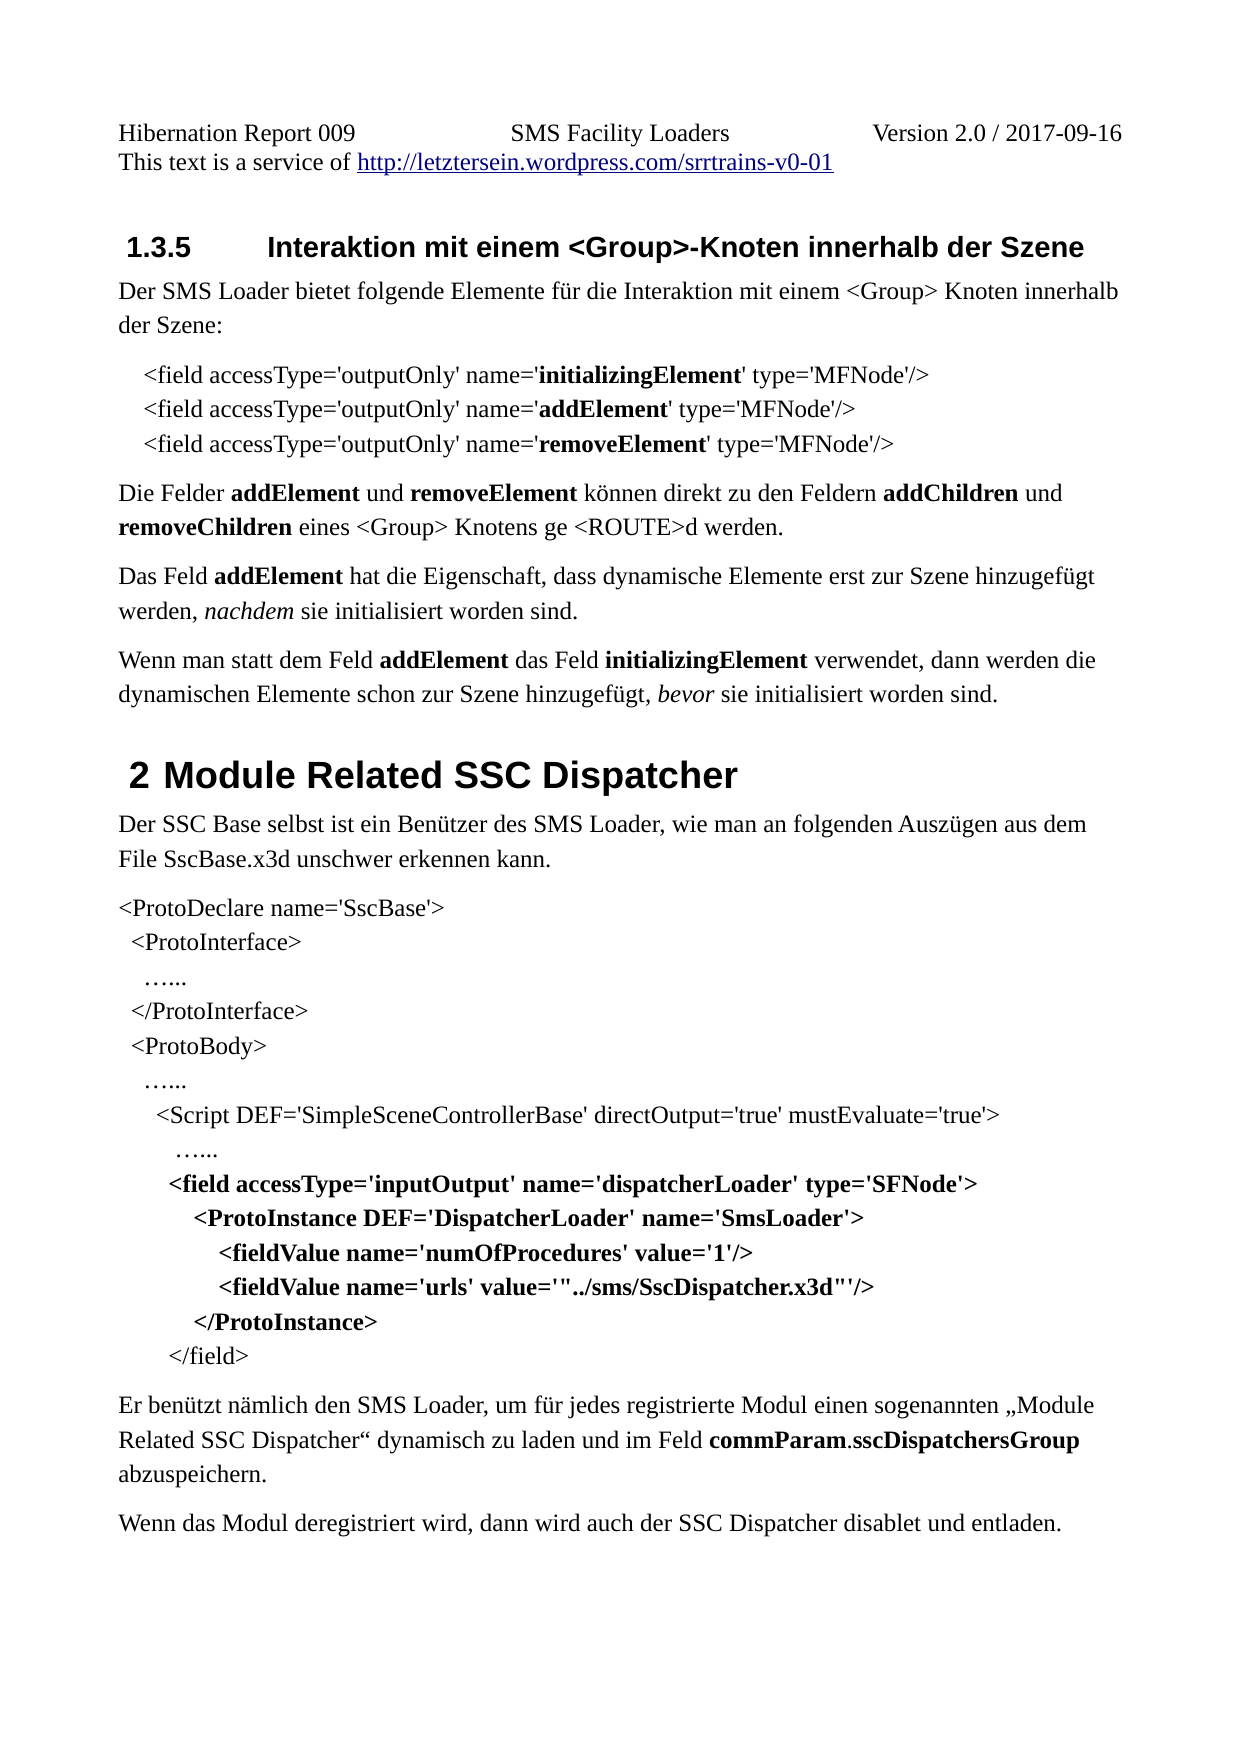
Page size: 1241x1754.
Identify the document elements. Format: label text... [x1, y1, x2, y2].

subtitle Interaktion mit einem <Group>-Knoten innerhalb der Szene [118, 230, 1122, 264]
text Der SMS Loader bietet folgende Elemente für die Interaktion mit einem <Group> Knoten innerhalb der Szene: [118, 276, 1122, 339]
text Wenn das Modul deregistriert wird, dann wird auch der SSC Dispatcher disablet und entladen. [118, 1508, 1122, 1537]
text <field accessType='outputOnly' name='initializingElement' type='MFNode'/> <field accessType='outputOnly' name='addElement' type='MFNode'/> <field accessType='outputOnly' name='removeElement' type='MFNode'/> [118, 360, 1122, 457]
text Das Feld addElement hat die Eigenschaft, dass dynamische Elemente erst zur Szene hinzugefügt werden, nachdem sie initialisiert worden sind. [118, 561, 1122, 624]
text Wenn man statt dem Feld addElement das Feld initializingElement verwendet, dann werden die dynamischen Elemente schon zur Szene hinzugefügt, bevor sie initialisiert worden sind. [118, 645, 1122, 708]
text Die Felder addElement und removeElement können direkt zu den Feldern addChildren und removeChildren eines <Group> Knotens ge <ROUTE>d werden. [118, 478, 1122, 541]
text Er benützt nämlich den SMS Loader, um für jedes registrierte Modul einen sogenannten „Module Related SSC Dispatcher“ dynamisch zu laden und im Feld commParam.sscDispatchersGroup abzuspeichern. [118, 1390, 1122, 1488]
text <ProtoDeclare name='SscBase'> <ProtoInterface> …... </ProtoInterface> <ProtoBody> …... <Script DEF='SimpleSceneControllerBase' directOutput='true' mustEvaluate='true'> …... <field accessType='inputOutput' name='dispatcherLoader' type='SFNode'> <ProtoInstance DEF='DispatcherLoader' name='SmsLoader'> <fieldValue name='numOfProcedures' value='1'/> <fieldValue name='urls' value='"../sms/SscDispatcher.x3d"'/> </ProtoInstance> </field> [118, 893, 1122, 1370]
subtitle Module Related SSC Dispatcher [118, 753, 1122, 797]
text Der SSC Base selbst ist ein Benützer des SMS Loader, wie man an folgenden Auszügen aus dem File SscBase.x3d unschwer erkennen kann. [118, 809, 1122, 873]
